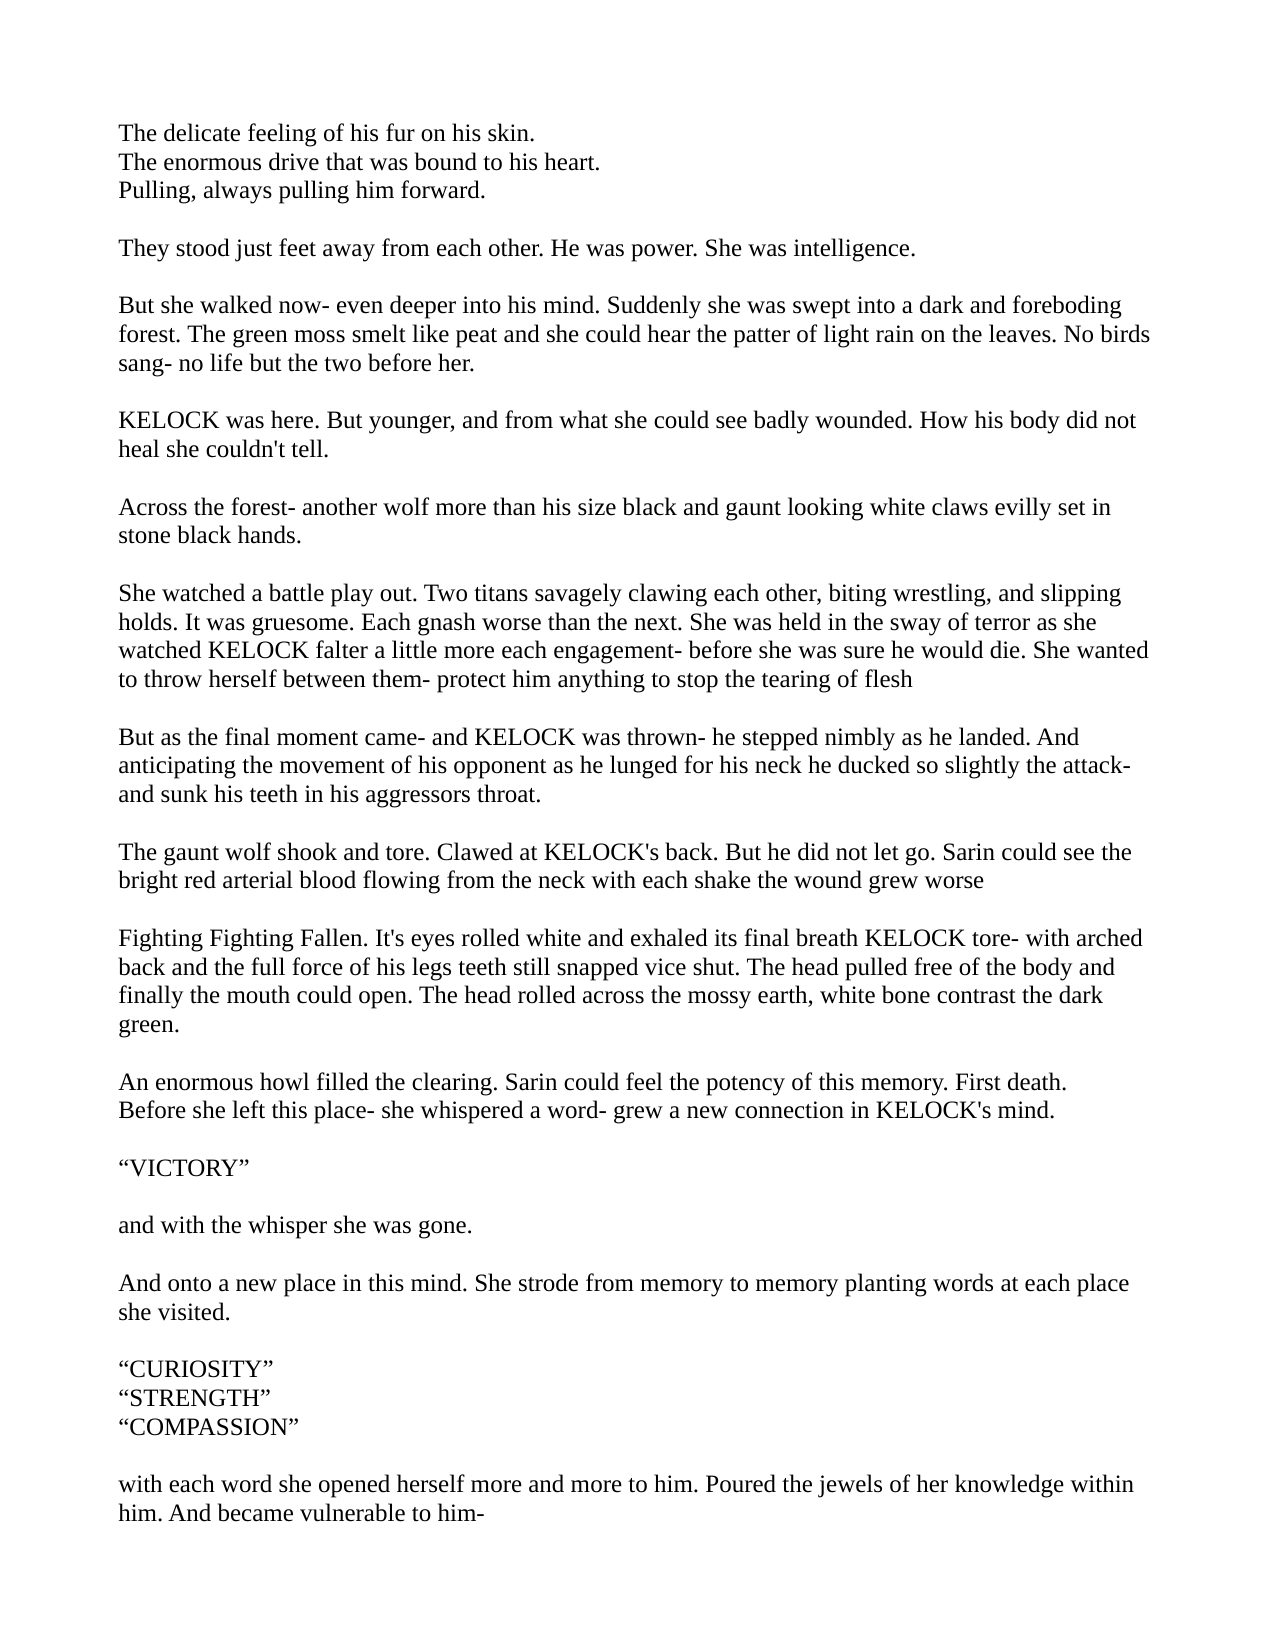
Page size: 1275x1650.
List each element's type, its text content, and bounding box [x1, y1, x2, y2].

text They stood just feet away from each other. He was power. She was intelligence. [118, 233, 1157, 262]
text Across the forest- another wolf more than his size black and gaunt looking white claws evilly set in stone black hands. [118, 492, 1157, 549]
text But she walked now- even deeper into his mind. Suddenly she was swept into a dark and foreboding forest. The green moss smelt like peat and she could hear the patter of light rain on the leaves. No birds sang- no life but the two before her. KELOCK was here. But younger, and from what she could see badly wounded. How his body did not heal she couldn't tell. [118, 291, 1157, 463]
text Before she left this place- she whispered a word- grew a new connection in KELOCK's mind. “VICTORY” [118, 1096, 1157, 1182]
text The delicate feeling of his fur on his skin. [118, 118, 1157, 147]
text An enormous howl filled the clearing. Sarin could feel the potency of this memory. First death. [118, 1067, 1157, 1096]
text The enormous drive that was bound to his heart. [118, 147, 1157, 176]
text But as the final moment came- and KELOCK was thrown- he stepped nimbly as he landed. And anticipating the movement of his opponent as he lunged for his neck he ducked so slightly the attack- and sunk his teeth in his aggressors throat. [118, 722, 1157, 808]
text Pulling, always pulling him forward. [118, 176, 1157, 233]
text Fighting Fighting Fallen. It's eyes rolled white and exhaled its final breath KELOCK tore- with arched back and the full force of his legs teeth still snapped vice shut. The head pulled free of the body and finally the mouth could open. The head rolled across the mossy earth, white bone contrast the dark green. [118, 923, 1157, 1038]
text And onto a new place in this mind. She strode from memory to memory planting words at each place she visited. “CURIOSITY” “STRENGTH” “COMPASSION” [118, 1268, 1157, 1441]
text She watched a battle play out. Two titans savagely clawing each other, biting wrestling, and slipping holds. It was gruesome. Each gnash worse than the next. She was held in the sway of terror as she watched KELOCK falter a little more each engagement- before she was sure he would die. She wanted to throw herself between them- protect him anything to stop the tearing of flesh [118, 578, 1157, 693]
text and with the whisper she was gone. [118, 1211, 1157, 1239]
text with each word she opened herself more and more to him. Poured the jewels of her knowledge within him. And became vulnerable to him- [118, 1469, 1157, 1527]
text The gaunt wolf shook and tore. Clawed at KELOCK's back. But he did not let go. Sarin could see the bright red arterial blood flowing from the neck with each shake the wound grew worse [118, 837, 1157, 894]
